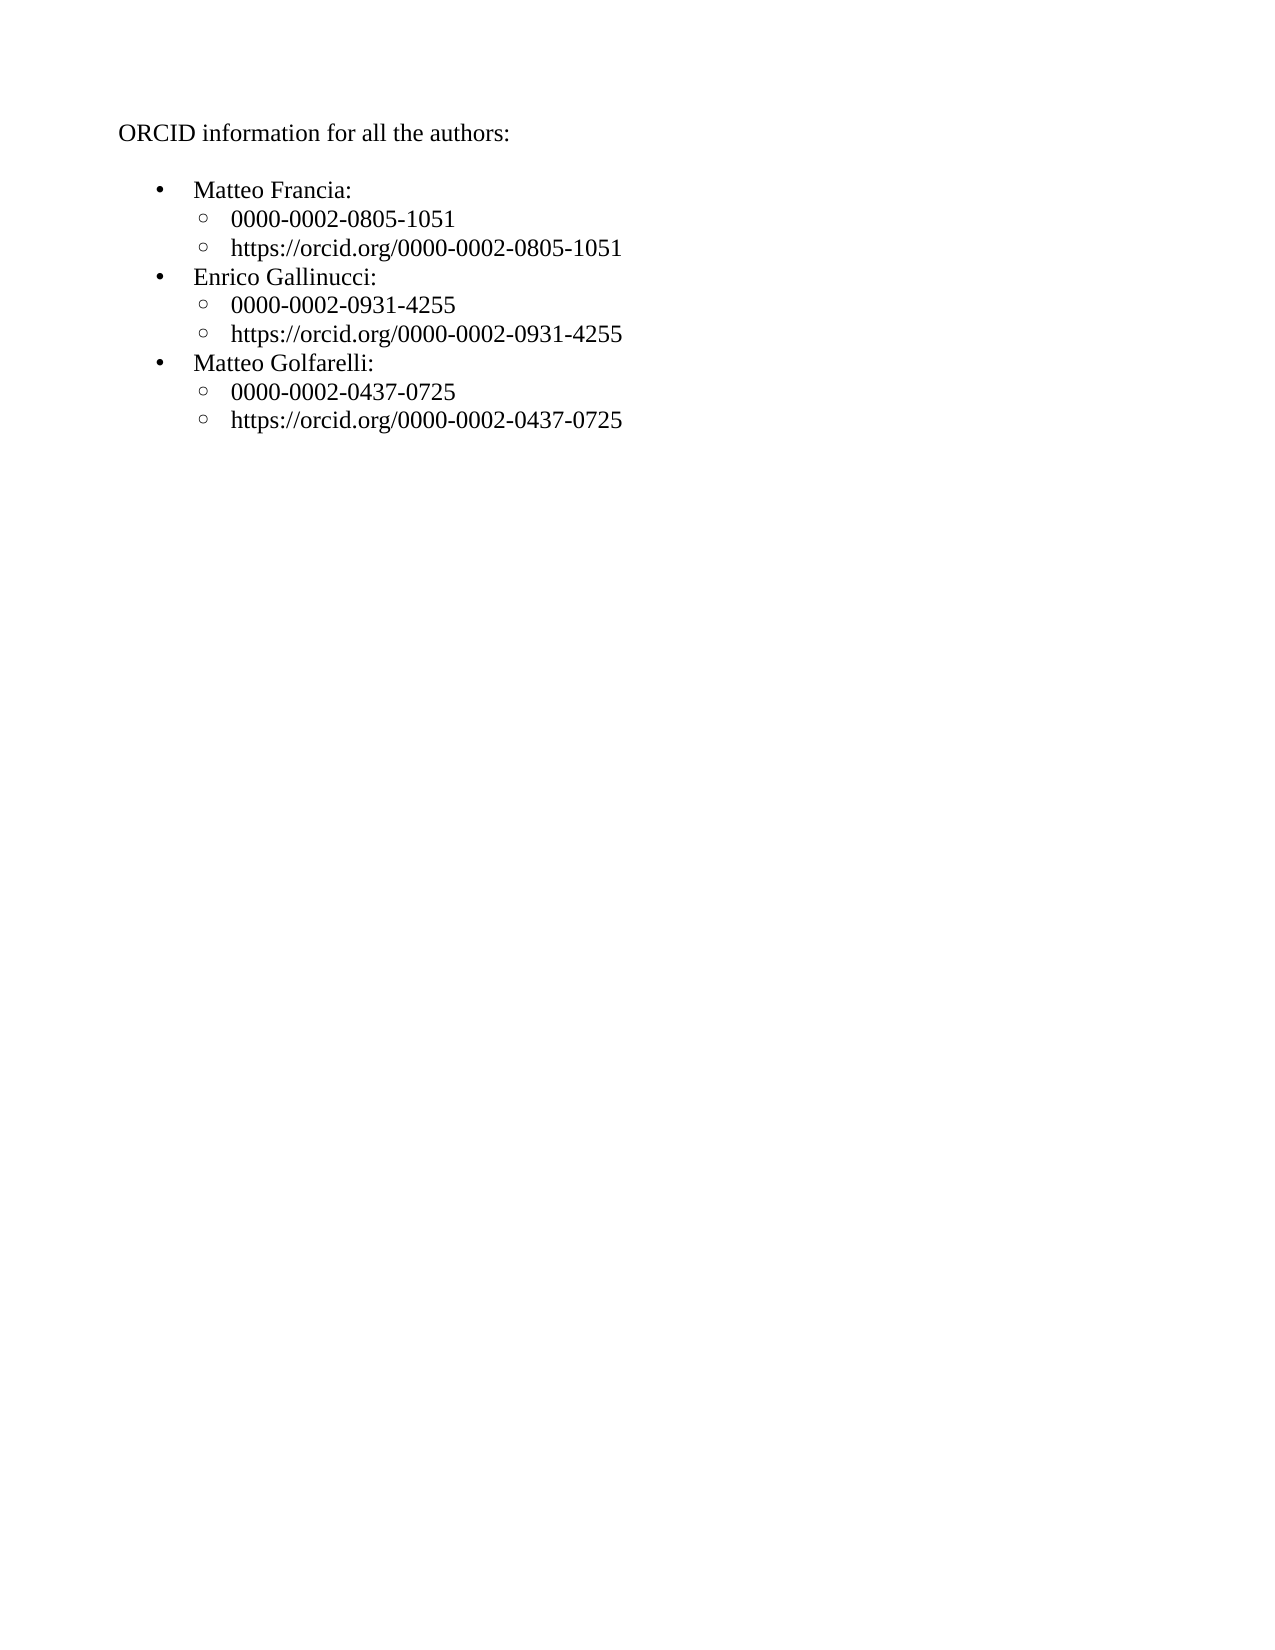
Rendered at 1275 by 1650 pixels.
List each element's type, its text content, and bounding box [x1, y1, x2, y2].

list https://orcid.org/0000-0002-0805-1051 [193, 233, 1157, 262]
list https://orcid.org/0000-0002-0931-4255 [193, 319, 1157, 348]
list Matteo Golfarelli: [156, 348, 1157, 377]
list 0000-0002-0931-4255 [193, 291, 1157, 319]
list https://orcid.org/0000-0002-0437-0725 [193, 406, 1157, 434]
list 0000-0002-0805-1051 [193, 204, 1157, 233]
list Matteo Francia: [156, 176, 1157, 204]
list Enrico Gallinucci: [156, 262, 1157, 291]
list 0000-0002-0437-0725 [193, 377, 1157, 406]
text ORCID information for all the authors: [118, 118, 1157, 147]
